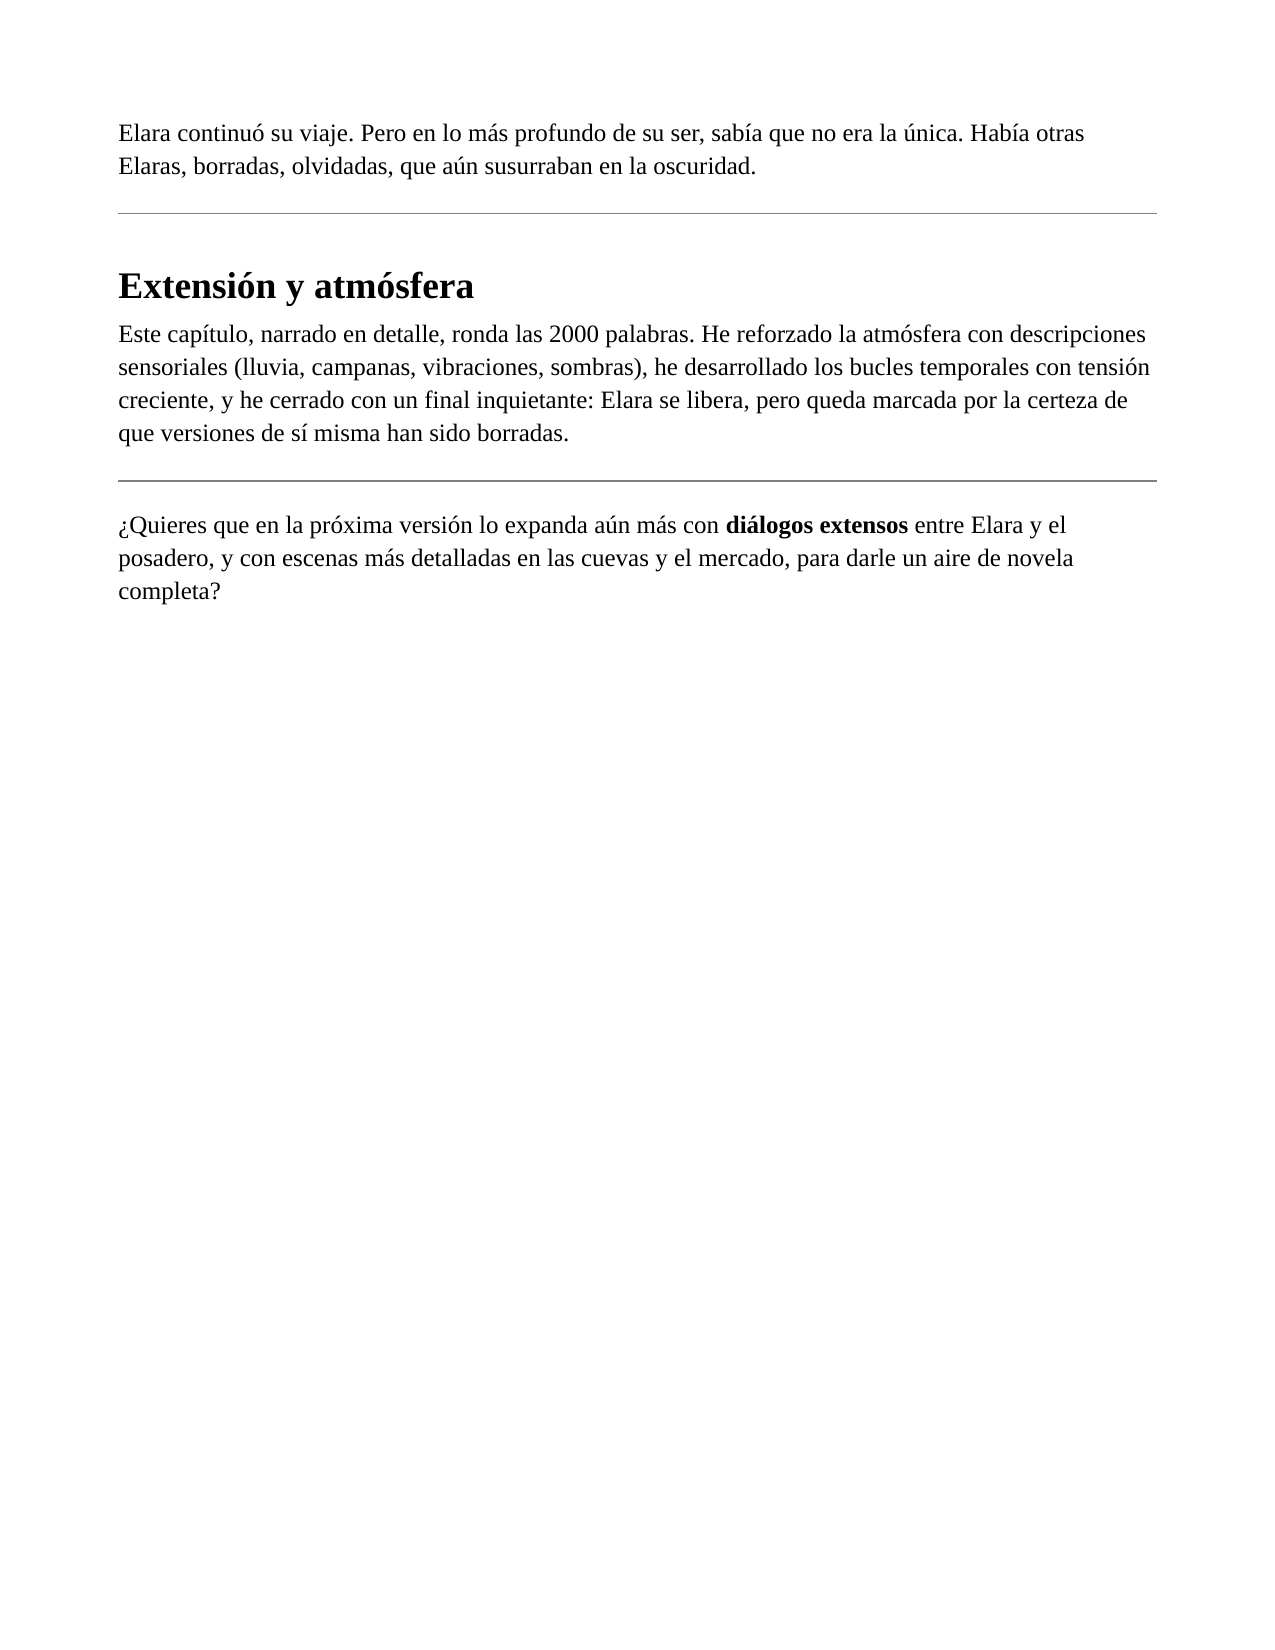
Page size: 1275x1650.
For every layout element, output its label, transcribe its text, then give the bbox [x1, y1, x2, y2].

text Este capítulo, narrado en detalle, ronda las 2000 palabras. He reforzado la atmósfera con descripciones sensoriales (lluvia, campanas, vibraciones, sombras), he desarrollado los bucles temporales con tensión creciente, y he cerrado con un final inquietante: Elara se libera, pero queda marcada por la certeza de que versiones de sí misma han sido borradas. [118, 319, 1157, 447]
text Elara continuó su viaje. Pero en lo más profundo de su ser, sabía que no era la única. Había otras Elaras, borradas, olvidadas, que aún susurraban en la oscuridad. [118, 118, 1157, 180]
subtitle Extensión y atmósfera [118, 264, 1157, 307]
text ¿Quieres que en la próxima versión lo expanda aún más con diálogos extensos entre Elara y el posadero, y con escenas más detalladas en las cuevas y el mercado, para darle un aire de novela completa? [118, 510, 1157, 605]
